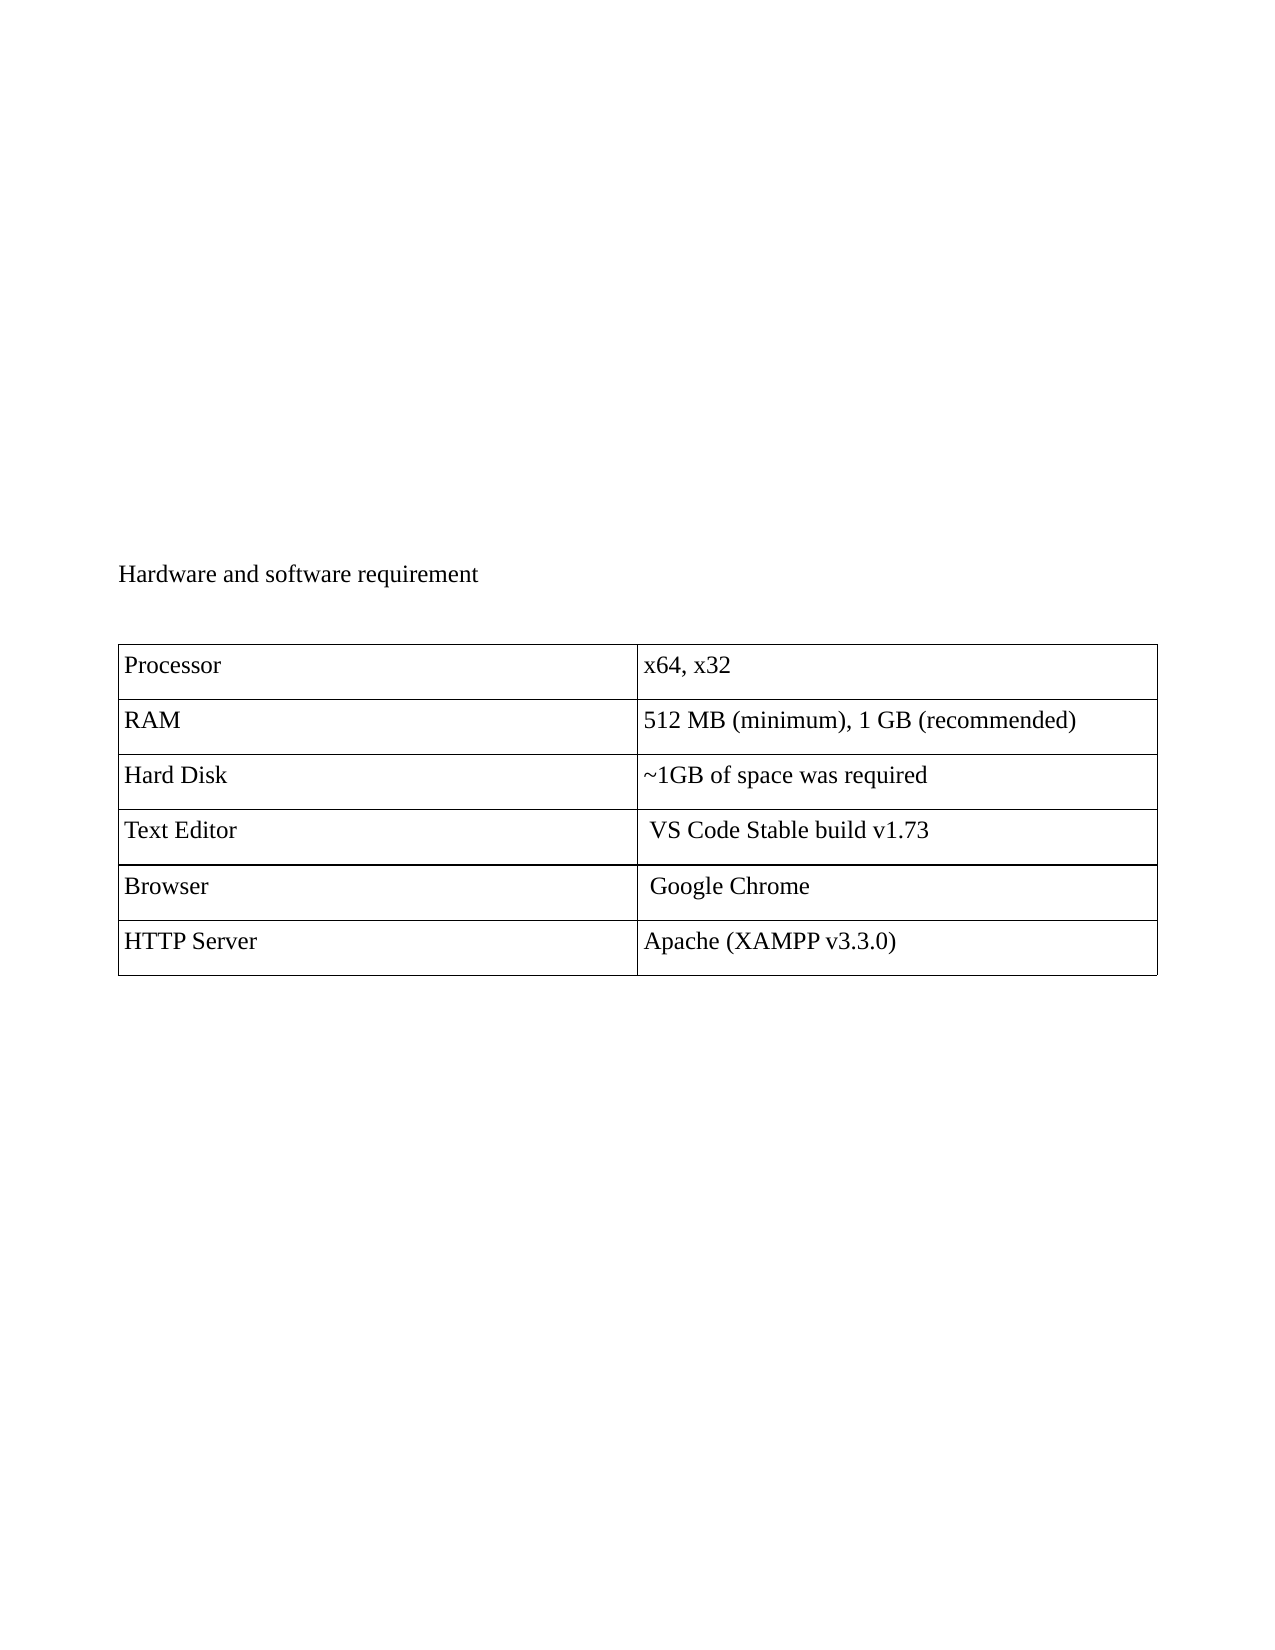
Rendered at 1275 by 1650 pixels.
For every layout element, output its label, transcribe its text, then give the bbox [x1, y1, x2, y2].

table_cell VS Code Stable build v1.73 [638, 810, 1157, 864]
table_cell Apache (XAMPP v3.3.0) [638, 921, 1157, 975]
table_cell ~1GB of space was required [638, 755, 1157, 809]
table_cell Text Editor [119, 810, 637, 864]
table_cell Hard Disk [119, 755, 637, 809]
table_cell RAM [119, 700, 637, 754]
table_header Google Chrome [638, 866, 1157, 920]
table_header Browser [119, 866, 637, 920]
text Hardware and software requirement [118, 559, 1157, 588]
table_cell HTTP Server [119, 921, 637, 975]
table_cell 512 MB (minimum), 1 GB (recommended) [638, 700, 1157, 754]
table_header x64, x32 [638, 645, 1157, 699]
table_header Processor [119, 645, 637, 699]
